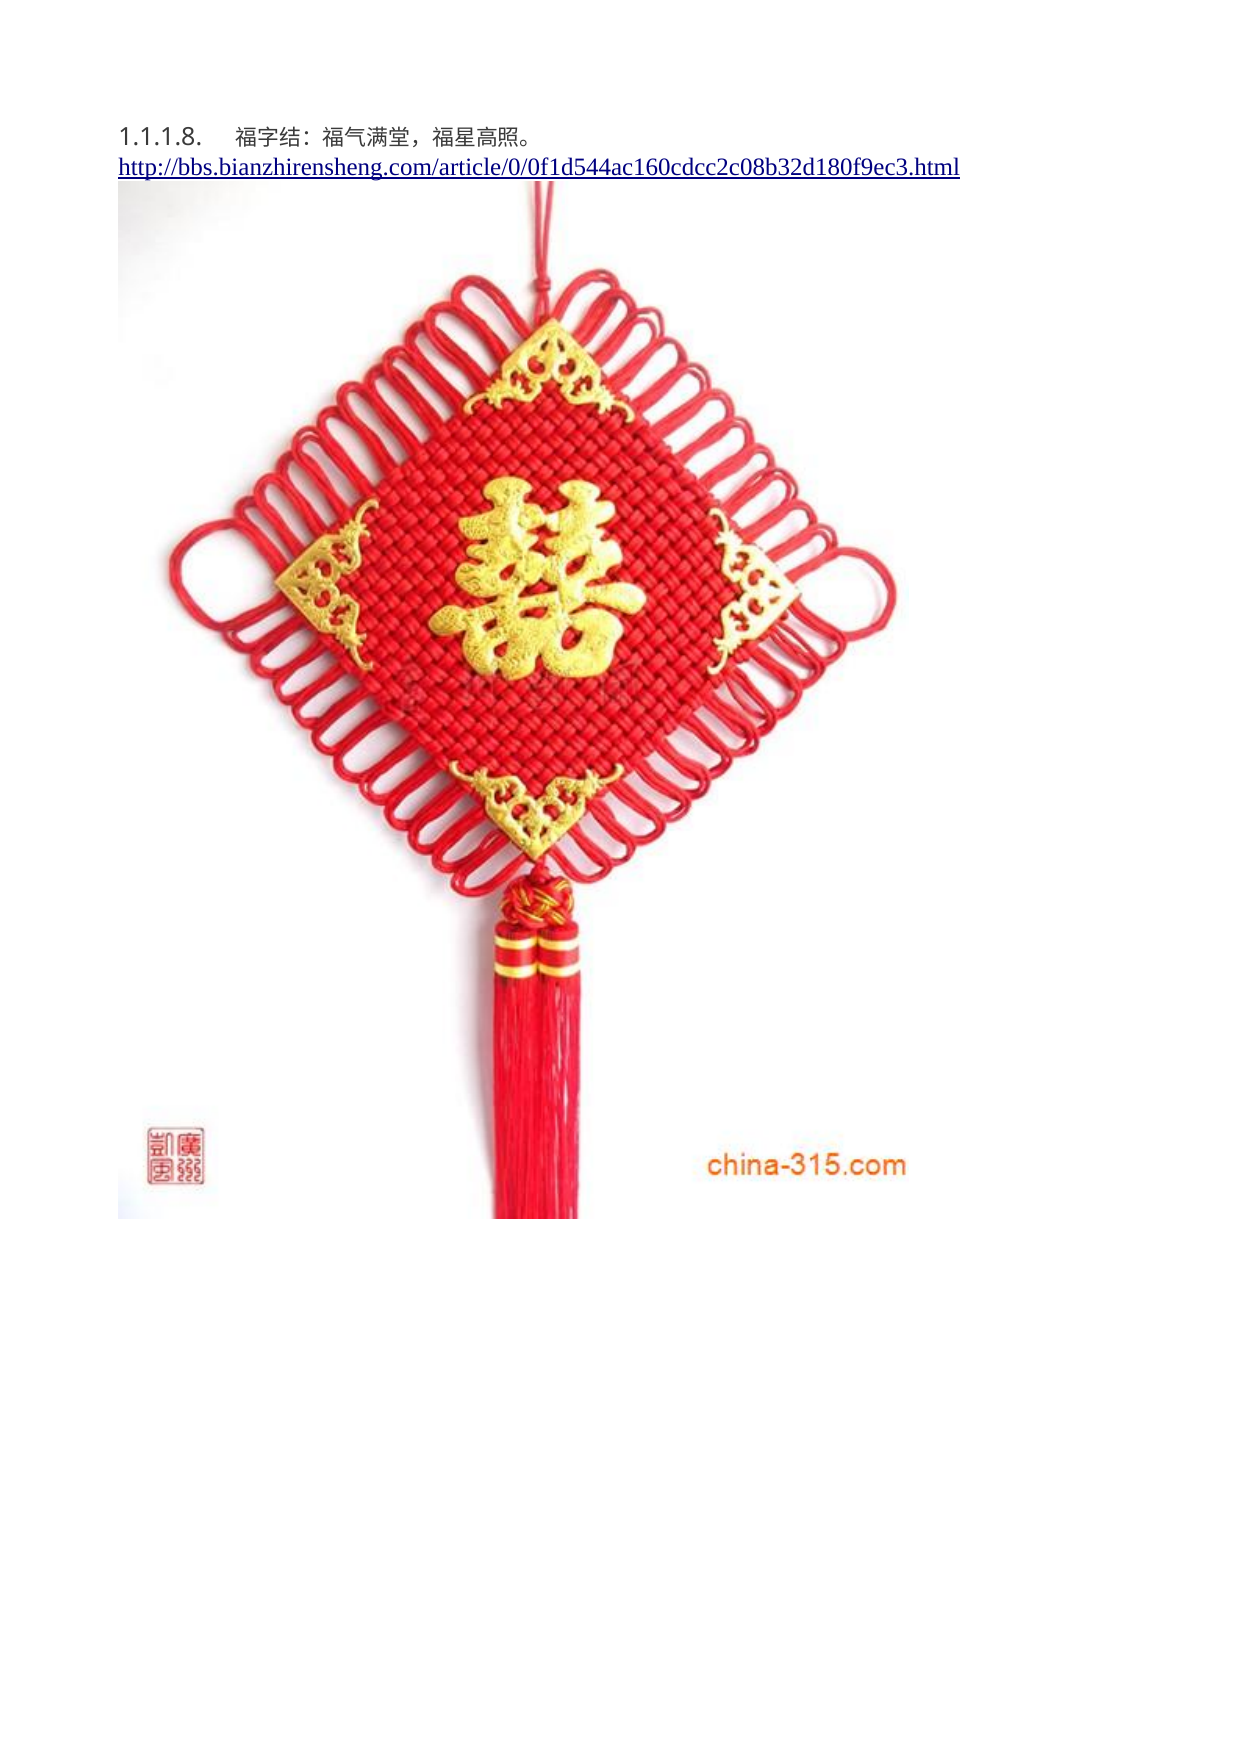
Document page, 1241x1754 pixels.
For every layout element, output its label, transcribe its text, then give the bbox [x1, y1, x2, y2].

list 福字结：福气满堂，福星高照。 [118, 118, 1122, 152]
list http://bbs.bianzhirensheng.com/article/0/0f1d544ac160cdcc2c08b32d180f9ec3.html [118, 152, 1122, 181]
picture [118, 181, 909, 1219]
